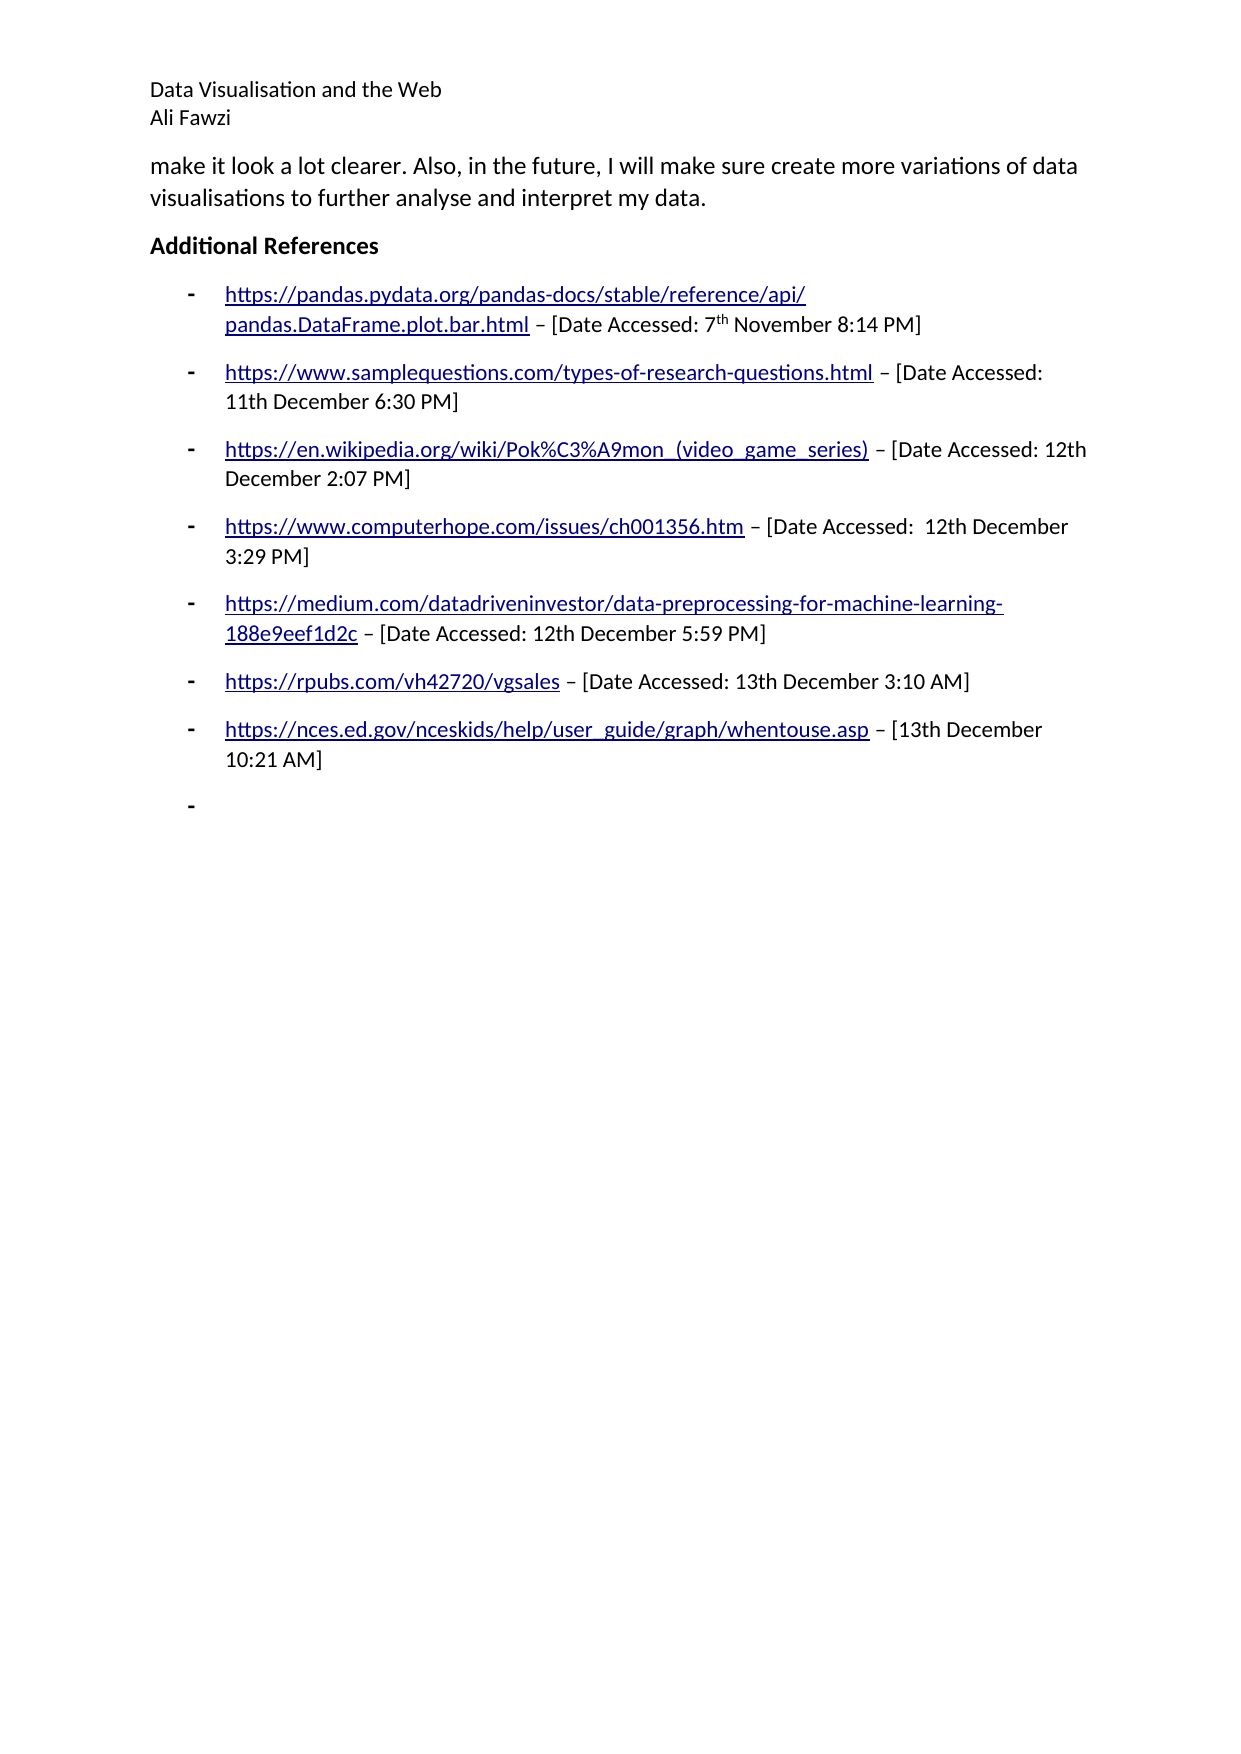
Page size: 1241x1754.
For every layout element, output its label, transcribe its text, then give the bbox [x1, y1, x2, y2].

list https://rpubs.com/vh42720/vgsales – [Date Accessed: 13th December 3:10 AM] [187, 665, 1090, 695]
list https://en.wikipedia.org/wiki/Pok%C3%A9mon_(video_game_series) – [Date Accessed: 12th December 2:07 PM] [187, 433, 1090, 492]
text Additional References [150, 230, 1090, 261]
list https://www.computerhope.com/issues/ch001356.htm – [Date Accessed: 12th December 3:29 PM] [187, 510, 1090, 570]
list https://medium.com/datadriveninvestor/data-preprocessing-for-machine-learning-188e9eef1d2c – [Date Accessed: 12th December 5:59 PM] [187, 587, 1090, 647]
list https://nces.ed.gov/nceskids/help/user_guide/graph/whentouse.asp – [13th December 10:21 AM] [187, 713, 1090, 773]
list https://pandas.pydata.org/pandas-docs/stable/reference/api/pandas.DataFrame.plot.bar.html – [Date Accessed: 7th November 8:14 PM] [187, 278, 1090, 338]
list https://www.samplequestions.com/types-of-research-questions.html – [Date Accessed: 11th December 6:30 PM] [187, 356, 1090, 415]
text make it look a lot clearer. Also, in the future, I will make sure create more variations of data visualisations to further analyse and interpret my data. [150, 150, 1090, 212]
